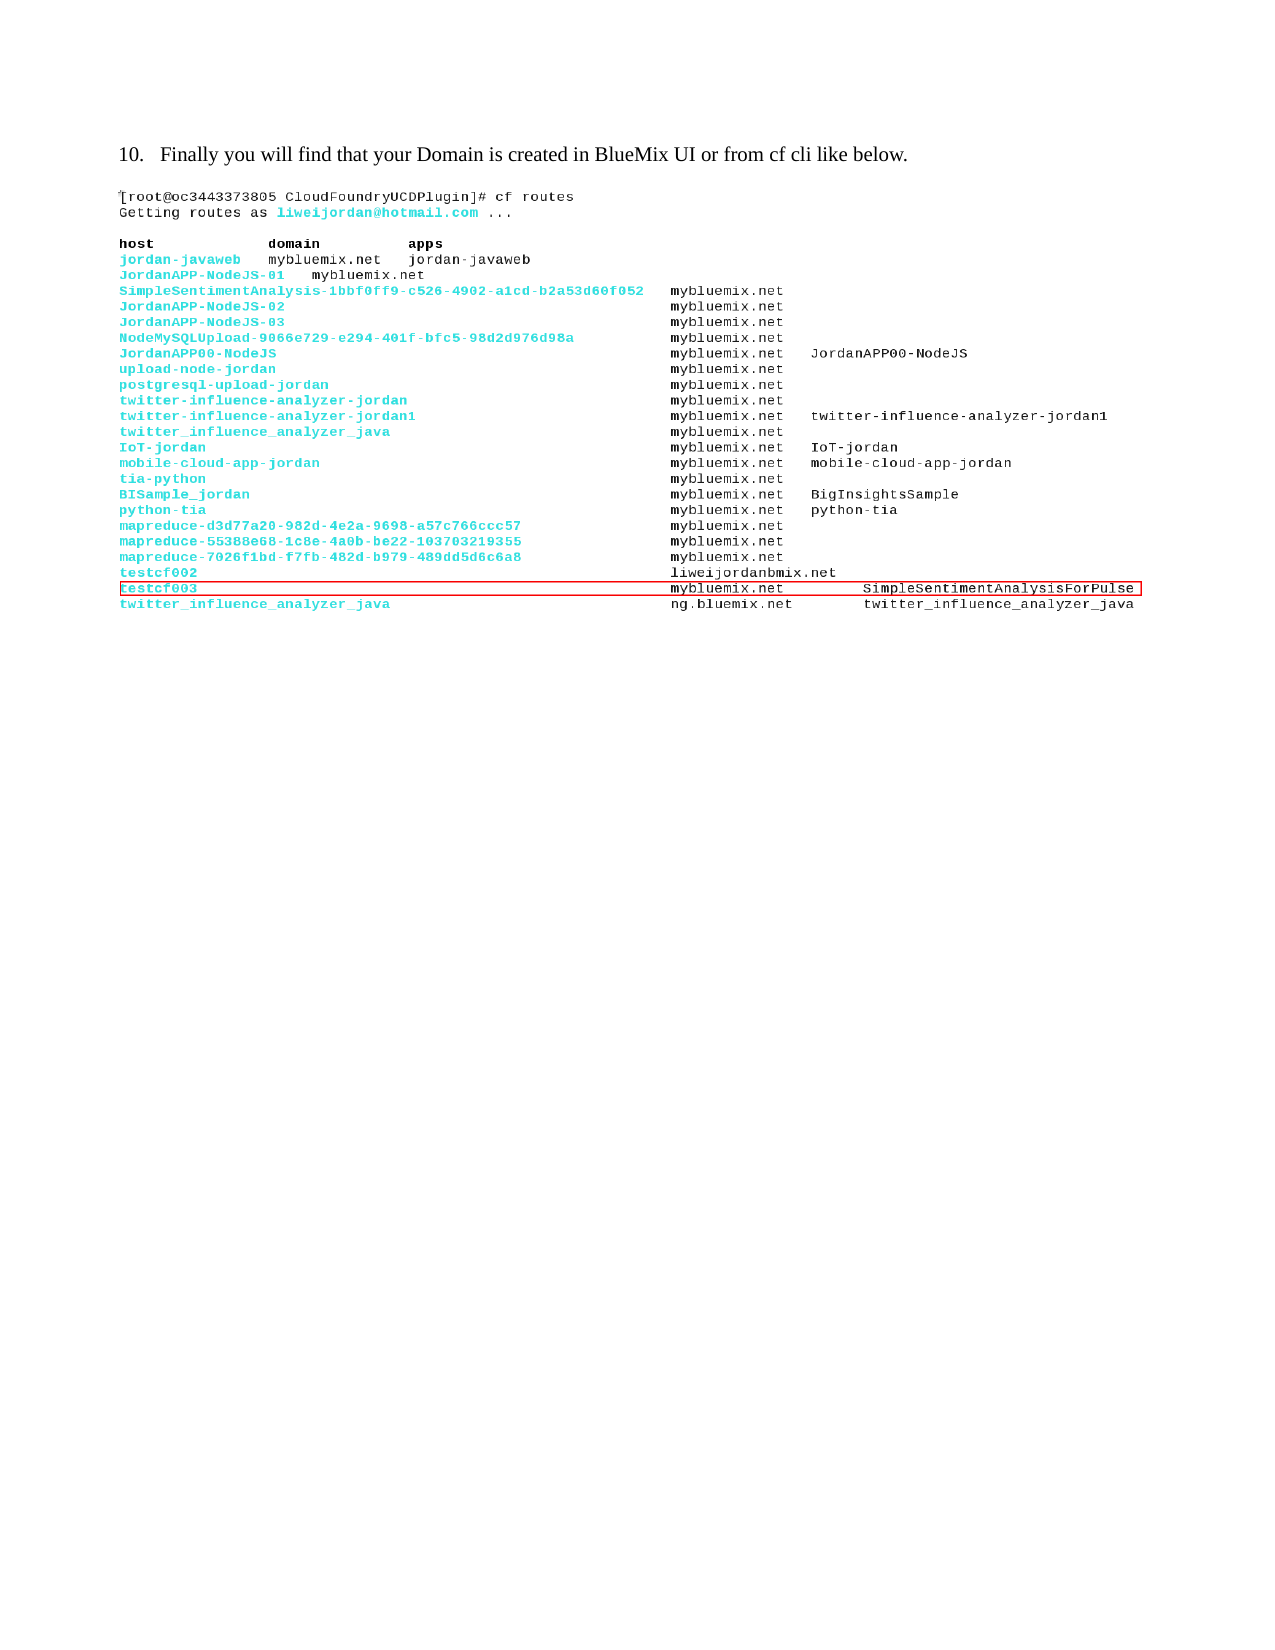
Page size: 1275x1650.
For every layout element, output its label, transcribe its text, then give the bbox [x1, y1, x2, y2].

picture [118, 190, 1151, 612]
list 10. Finally you will find that your Domain is created in BlueMix UI or from cf cli like below. [118, 142, 1157, 166]
